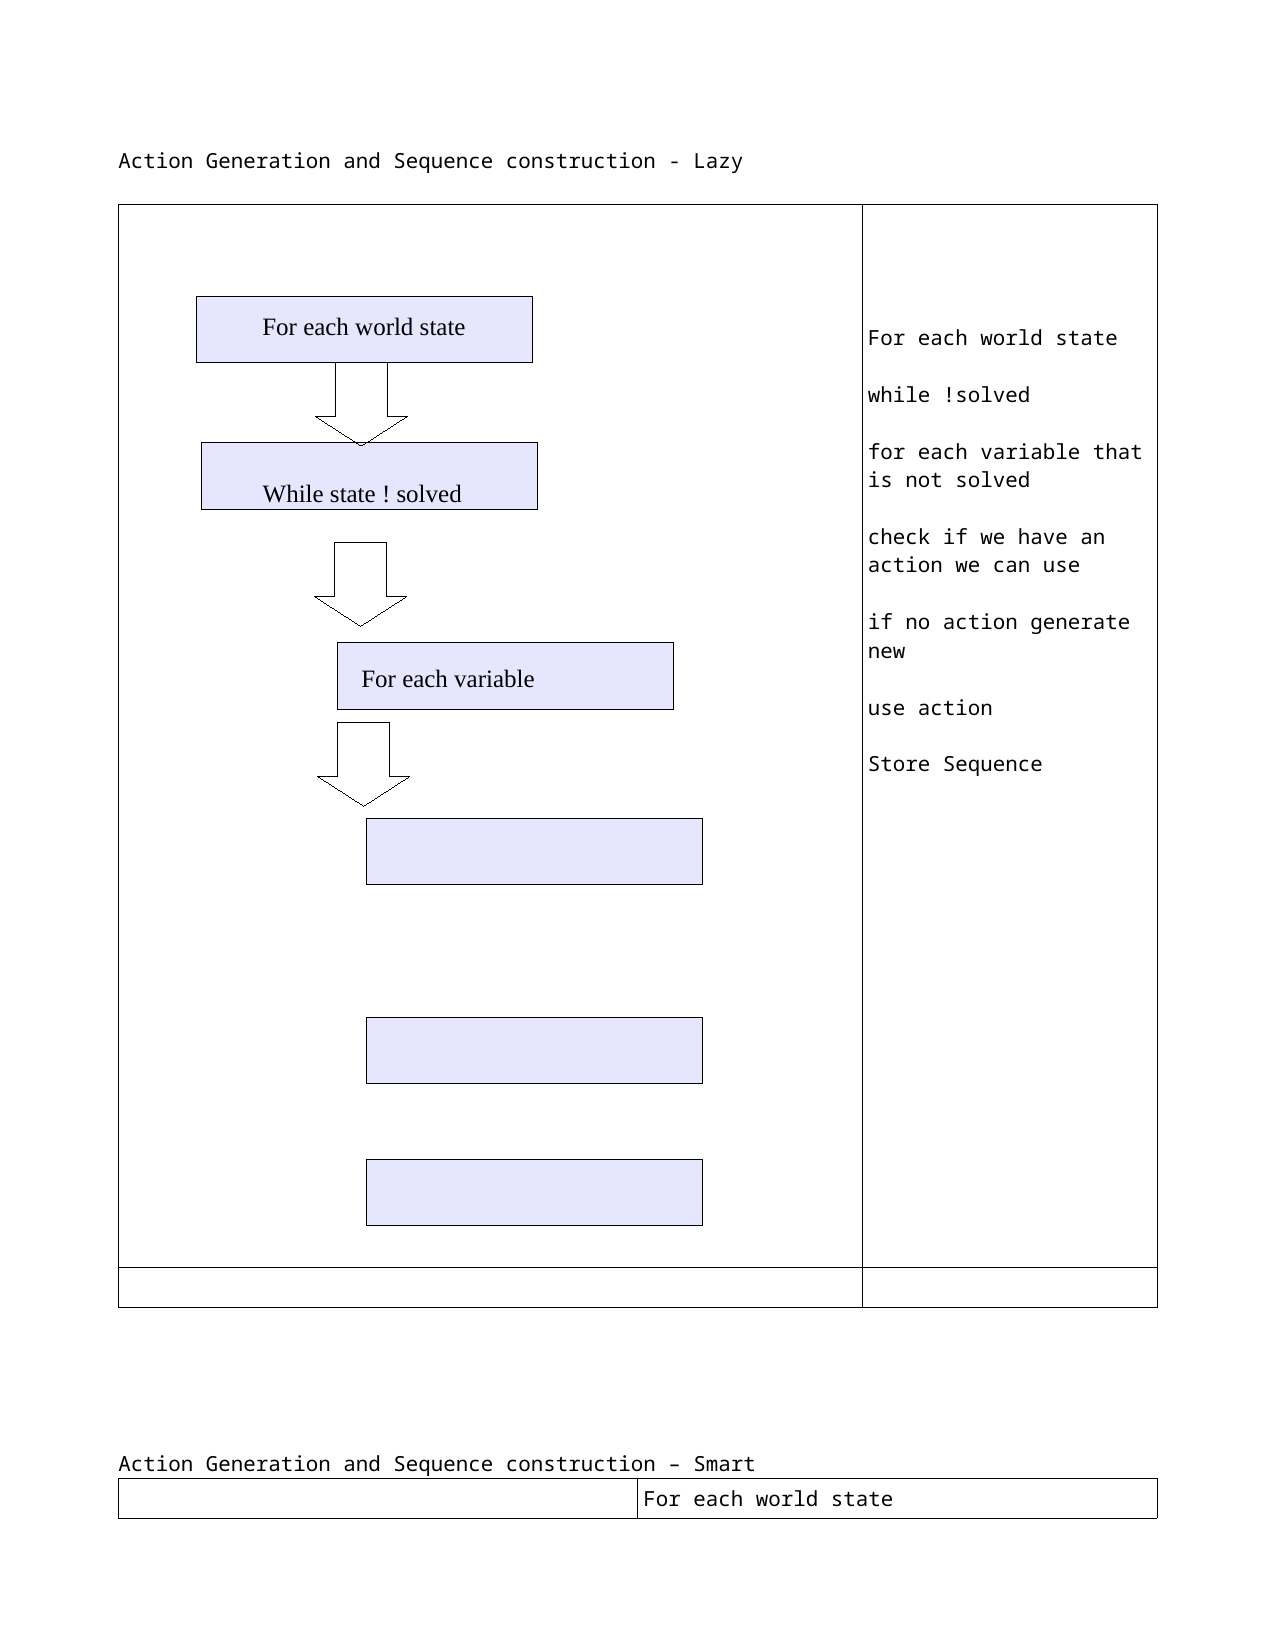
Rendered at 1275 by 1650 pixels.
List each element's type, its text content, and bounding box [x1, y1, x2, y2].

text Action Generation and Sequence construction - Lazy [118, 147, 1157, 175]
table_cell [119, 1268, 862, 1307]
table_header For each world state while !solved for each variable that is not solved check if we have an action we can use if no action generate new use action Store Sequence [863, 205, 1157, 1267]
table_header [119, 1479, 637, 1518]
table_header [119, 205, 862, 1267]
table_header For each world state [638, 1479, 1157, 1518]
text Action Generation and Sequence construction – Smart [118, 1449, 1157, 1478]
table_cell [863, 1268, 1157, 1307]
